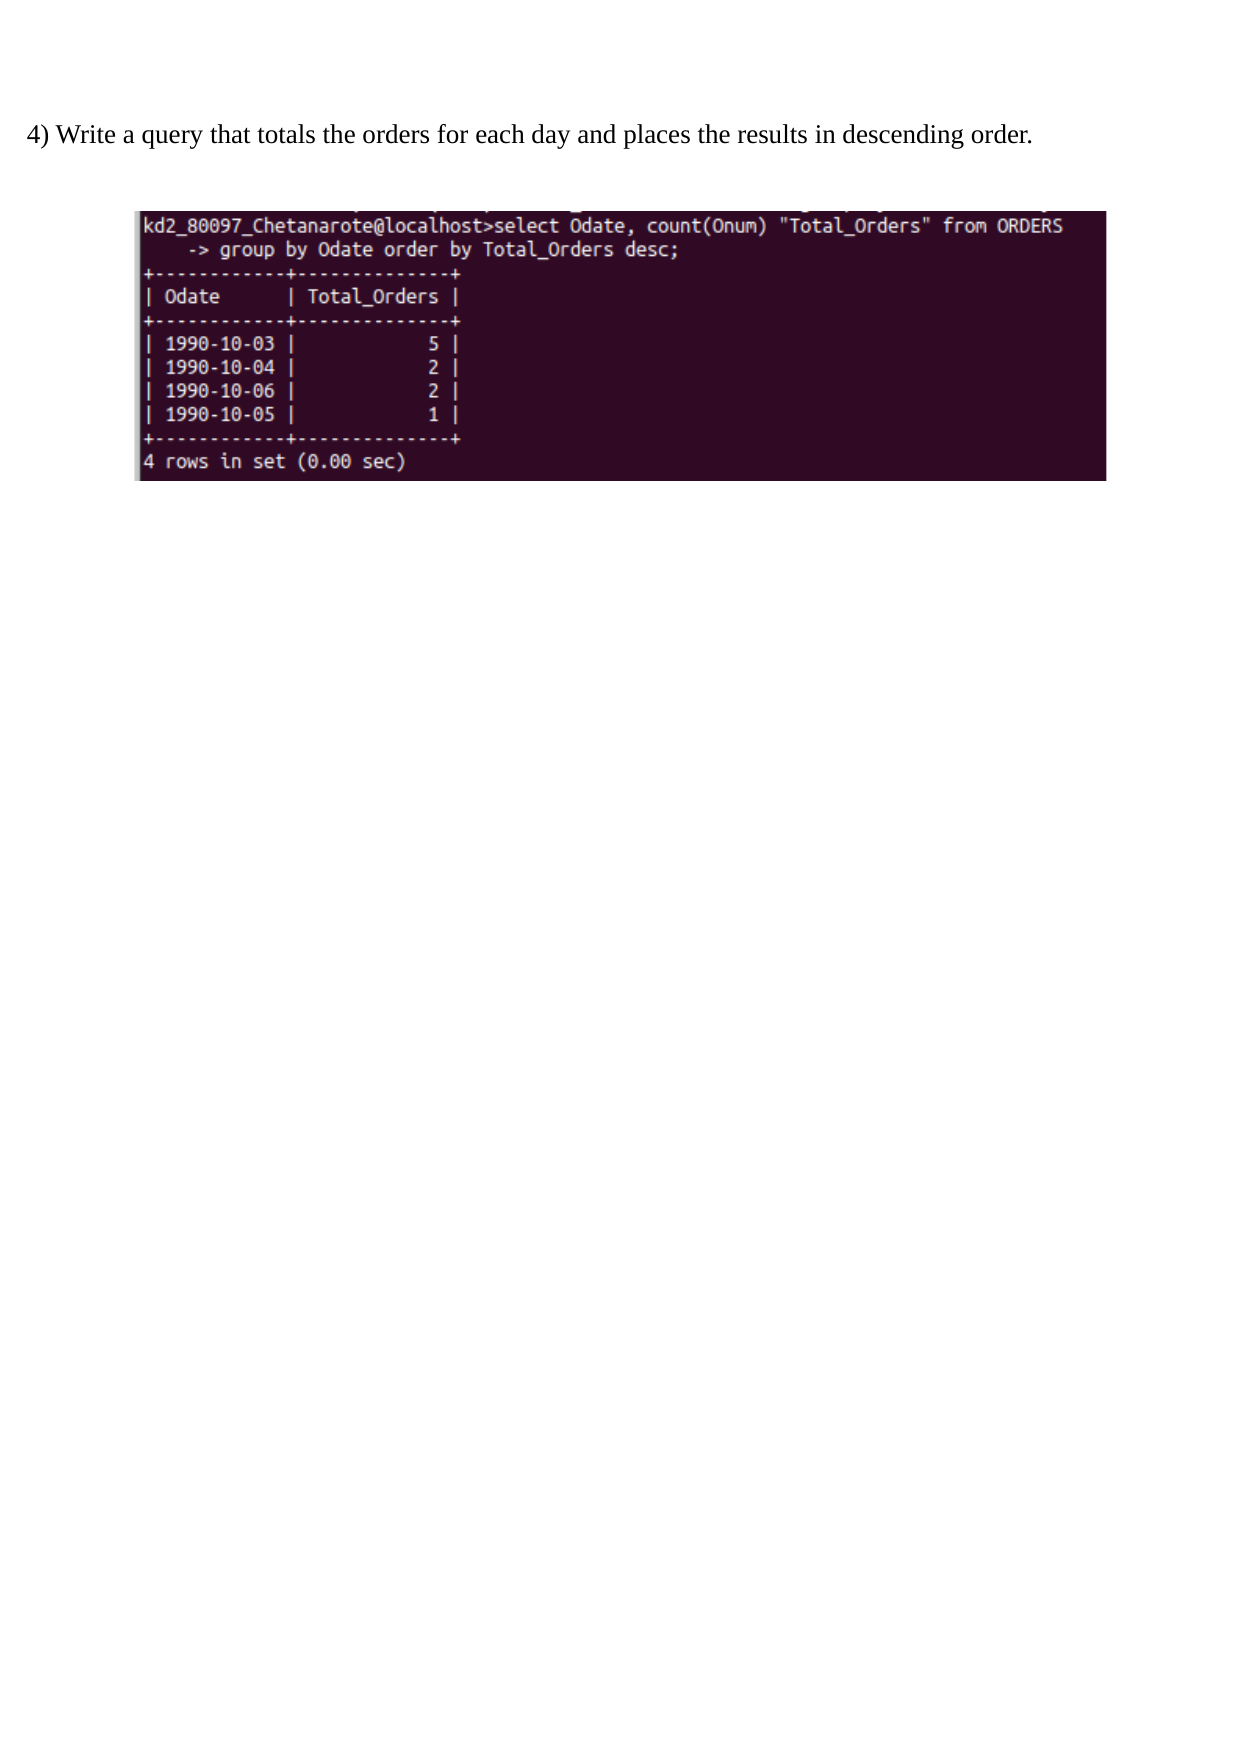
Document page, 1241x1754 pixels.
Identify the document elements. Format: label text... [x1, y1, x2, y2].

text 4) Write a query that totals the orders for each day and places the results in descending order. [27, 118, 1214, 149]
picture [134, 211, 1107, 481]
